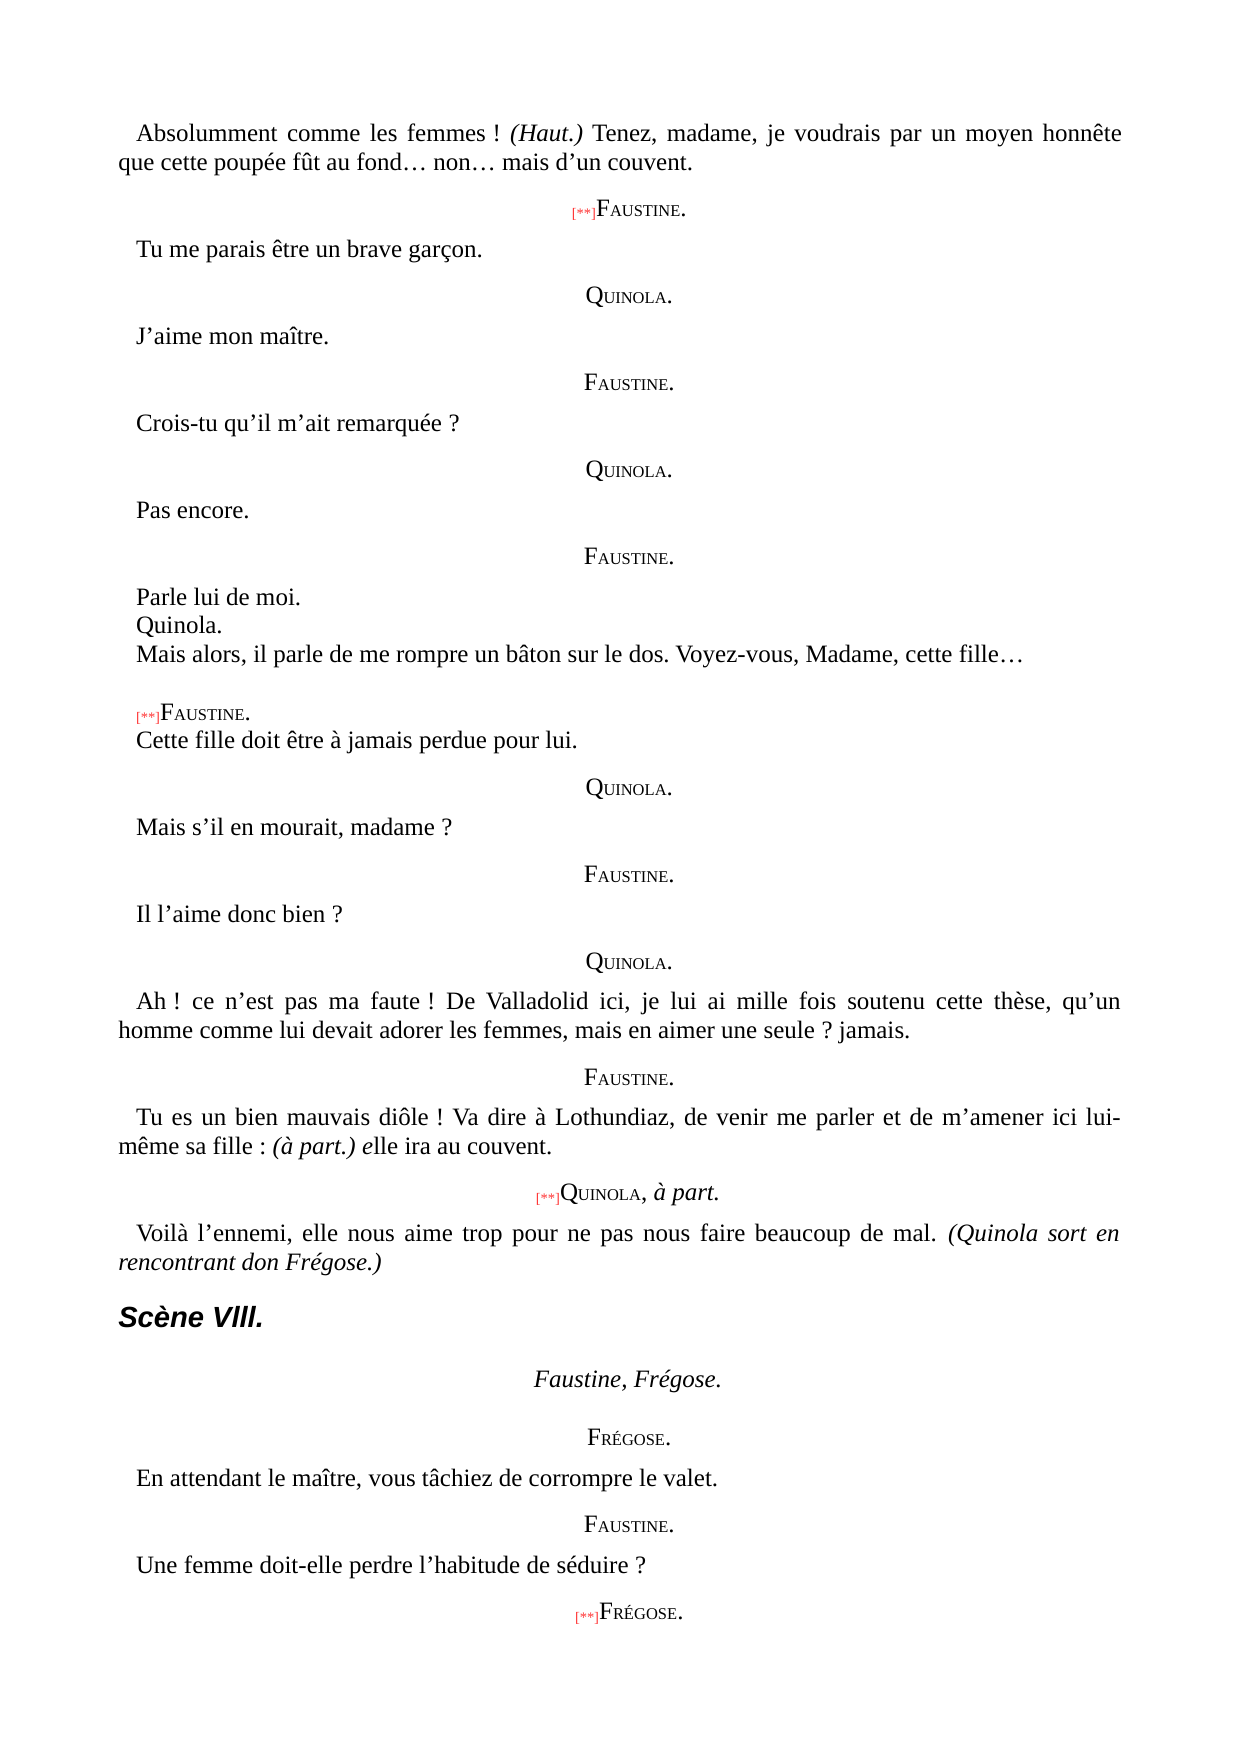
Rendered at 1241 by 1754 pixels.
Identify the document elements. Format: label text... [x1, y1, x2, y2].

text Tu me parais être un brave garçon. [118, 234, 1122, 263]
text En attendant le maître, vous tâchiez de corrompre le valet. [118, 1463, 1122, 1492]
text [**]Quinola, à part. [118, 1177, 1122, 1206]
text Cette fille doit être à jamais perdue pour lui. [118, 726, 1122, 754]
text Il l’aime donc bien ? [118, 899, 1122, 928]
text Quinola. [118, 772, 1122, 801]
text Mais s’il en mourait, madame ? [118, 812, 1122, 841]
text [**]Faustine. [118, 697, 1122, 726]
text Ah ! ce n’est pas ma faute ! De Valladolid ici, je lui ai mille fois soutenu cette thèse, qu’un homme comme lui devait adorer les femmes, mais en aimer une seule ? jamais. [118, 986, 1122, 1044]
text Mais alors, il parle de me rompre un bâton sur le dos. Voyez-vous, Madame, cette fille… [118, 639, 1122, 668]
text Faustine. [118, 367, 1122, 396]
text [**]Faustine. [118, 193, 1122, 222]
text Faustine. [118, 1509, 1122, 1538]
text Tu es un bien mauvais diôle ! Va dire à Lothundiaz, de venir me parler et de m’amener ici lui-même sa fille : (à part.) elle ira au couvent. [118, 1102, 1122, 1160]
text Crois-tu qu’il m’ait remarquée ? [118, 408, 1122, 437]
text Quinola. [118, 946, 1122, 975]
text Absolumment comme les femmes ! (Haut.) Tenez, madame, je voudrais par un moyen honnête que cette poupée fût au fond… non… mais d’un couvent. [118, 118, 1122, 176]
text Parle lui de moi. [118, 582, 1122, 611]
text Frégose. [118, 1422, 1122, 1451]
text Faustine, Frégose. [118, 1364, 1122, 1393]
text Voilà l’ennemi, elle nous aime trop pour ne pas nous faire beaucoup de mal. (Quinola sort en rencontrant don Frégose.) [118, 1218, 1122, 1275]
text Quinola. [118, 280, 1122, 309]
text Quinola. [118, 611, 1122, 639]
text Quinola. [118, 454, 1122, 483]
text Pas encore. [118, 495, 1122, 523]
subtitle Scène Vlll. [118, 1300, 1122, 1334]
text J’aime mon maître. [118, 321, 1122, 349]
text Faustine. [118, 1062, 1122, 1090]
text [**]Frégose. [118, 1596, 1122, 1625]
text Une femme doit-elle perdre l’habitude de séduire ? [118, 1550, 1122, 1579]
text Faustine. [118, 541, 1122, 570]
text Faustine. [118, 859, 1122, 888]
